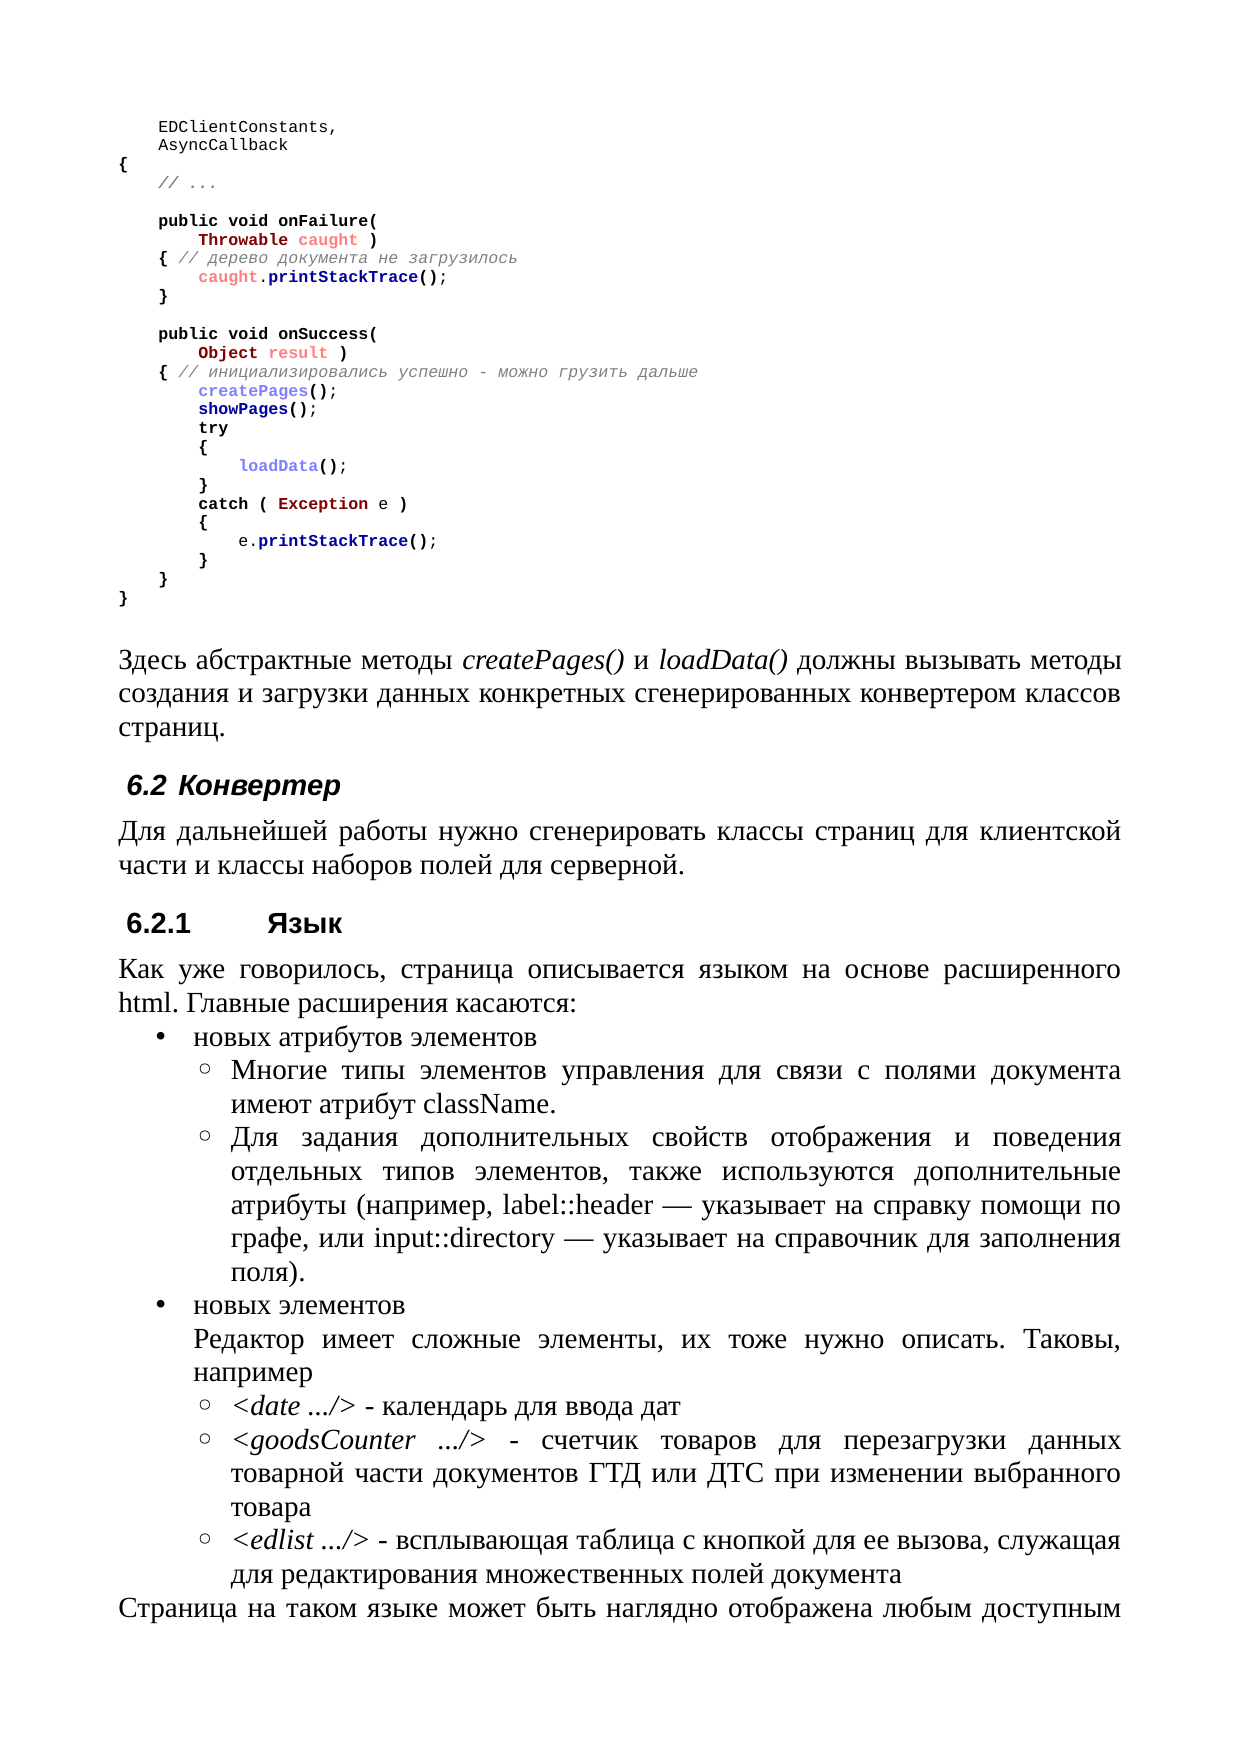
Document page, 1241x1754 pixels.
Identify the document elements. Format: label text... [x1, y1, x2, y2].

text // ... [118, 175, 1122, 193]
text { [118, 439, 1122, 457]
list Редактор имеет сложные элементы, их тоже нужно описать. Таковы, например [156, 1321, 1122, 1388]
list <goodsCounter .../> - счетчик товаров для перезагрузки данных товарной части документов ГТД или ДТС при изменении выбранного товара [193, 1422, 1122, 1522]
subtitle Конвертер [118, 767, 1122, 801]
subtitle Язык [118, 906, 1122, 939]
text } [118, 589, 1122, 608]
list новых элементов [156, 1287, 1122, 1321]
text Для дальнейшей работы нужно сгенерировать классы страниц для клиентской части и классы наборов полей для серверной. [118, 813, 1122, 881]
text } [118, 571, 1122, 589]
text EDClientConstants, [118, 118, 1122, 137]
list новых атрибутов элементов [156, 1019, 1122, 1052]
list <date .../> - календарь для ввода дат [193, 1388, 1122, 1422]
text catch ( Exception e ) [118, 495, 1122, 514]
text Как уже говорилось, страница описывается языком на основе расширенного html. Главные расширения касаются: [118, 952, 1122, 1019]
text Страница на таком языке может быть наглядно отображена любым доступным [118, 1590, 1122, 1623]
text { // инициализировались успешно - можно грузить дальше [118, 363, 1122, 382]
text AsyncCallback [118, 137, 1122, 156]
list Для задания дополнительных свойств отображения и поведения отдельных типов элементов, также используются дополнительные атрибуты (например, label::header — указывает на справку помощи по графе, или input::directory — указывает на справочник для заполнения поля). [193, 1119, 1122, 1287]
text { // дерево документа не загрузилось [118, 250, 1122, 269]
text Здесь абстрактные методы createPages() и loadData() должны вызывать методы создания и загрузки данных конкретных сгенерированных конвертером классов страниц. [118, 642, 1122, 742]
text } [118, 552, 1122, 571]
text Throwable caught ) [118, 231, 1122, 250]
text } [118, 476, 1122, 495]
text } [118, 288, 1122, 307]
text { [118, 156, 1122, 175]
text public void onFailure( [118, 212, 1122, 231]
text e.printStackTrace(); [118, 533, 1122, 552]
text createPages(); [118, 382, 1122, 401]
text public void onSuccess( [118, 326, 1122, 344]
text Object result ) [118, 344, 1122, 363]
text caught.printStackTrace(); [118, 269, 1122, 288]
list Многие типы элементов управления для связи с полями документа имеют атрибут className. [193, 1052, 1122, 1119]
text showPages(); [118, 401, 1122, 420]
text { [118, 514, 1122, 533]
list <edlist .../> - всплывающая таблица с кнопкой для ее вызова, служащая для редактирования множественных полей документа [193, 1522, 1122, 1590]
text try [118, 420, 1122, 439]
text loadData(); [118, 457, 1122, 476]
